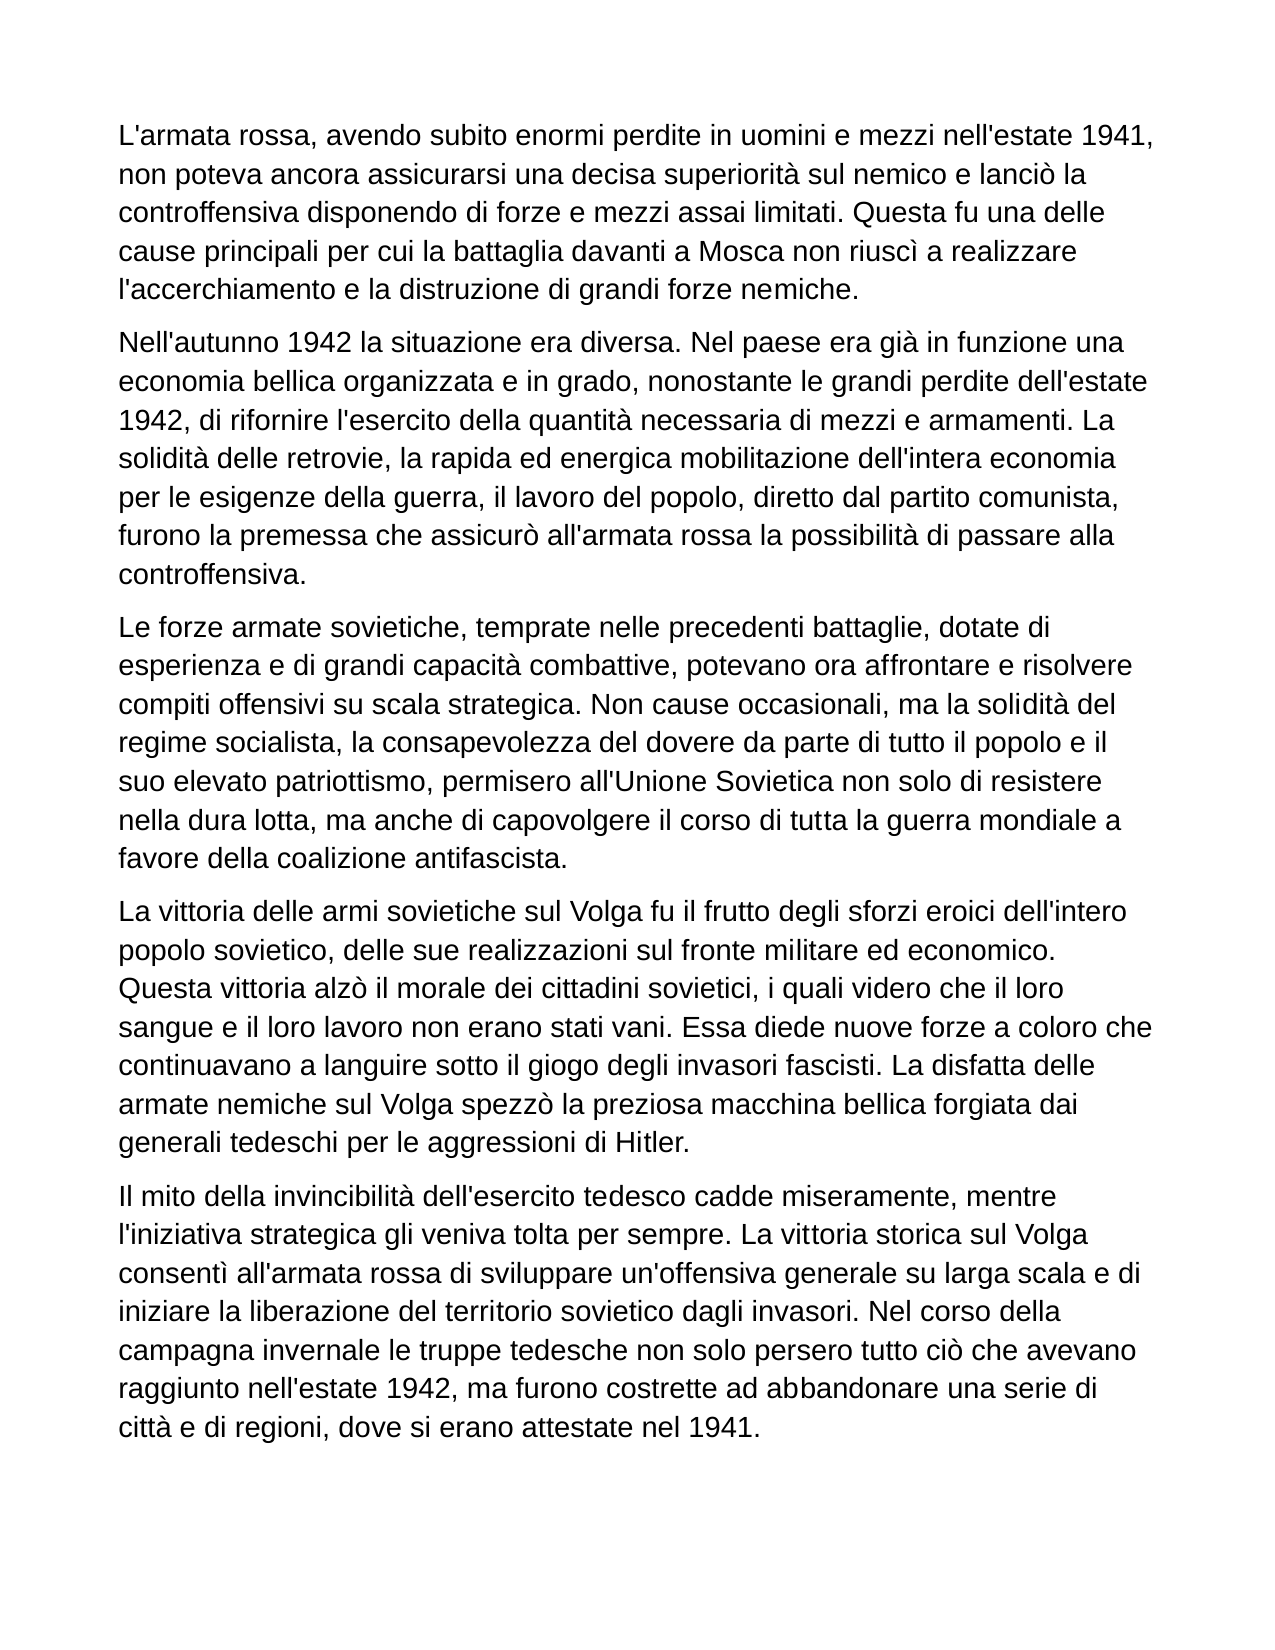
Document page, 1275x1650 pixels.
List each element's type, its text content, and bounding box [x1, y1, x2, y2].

text La vittoria delle armi sovietiche sul Volga fu il frutto degli sforzi eroici dell'intero popolo sovietico, delle sue realizzazioni sul fronte mi­litare ed economico. Questa vittoria alzò il mo­rale dei cittadini sovietici, i quali videro che il loro sangue e il loro lavoro non erano stati vani. Essa diede nuove forze a coloro che con­tinuavano a languire sotto il giogo degli inva­sori fascisti. La disfatta delle armate nemiche sul Volga spezzò la preziosa macchina bellica forgiata dai generali tedeschi per le aggressioni di Hi­tler. [118, 894, 1157, 1159]
text Le forze armate sovietiche, temprate nelle precedenti battaglie, dotate di esperienza e di grandi capacità combattive, potevano ora af­frontare e risolvere compiti offensivi su scala strategica. Non cause occasionali, ma la soli­dità del regime socialista, la consapevolezza del dovere da parte di tutto il popolo e il suo elevato patriottismo, permisero all'Unio­ne Sovietica non solo di resistere nella dura lotta, ma anche di capovolgere il corso di tut­ta la guerra mondiale a favore della coalizione antifascista. [118, 610, 1157, 874]
text Il mito della invincibilità dell'esercito te­desco cadde miseramente, mentre l'iniziativa strategica gli veniva tolta per sempre. La vit­toria storica sul Volga consentì all'armata ros­sa di sviluppare un'of­fen­siva generale su lar­ga scala e di iniziare la liberazione del terri­torio sovietico dagli invasori. Nel corso della campagna invernale le truppe tedesche non solo persero tutto ciò che avevano raggiunto nell'estate 1942, ma furono costrette ad ab­bandonare una serie di città e di regioni, do­ve si erano attestate nel 1941. [118, 1178, 1157, 1443]
text L'armata rossa, avendo subito enormi perdite in uomini e mezzi nell'estate 1941, non poteva ancora assicurarsi una decisa superiorità sul nemico e lanciò la controffensiva disponendo di forze e mezzi assai limitati. Questa fu una delle cause principali per cui la battaglia da­vanti a Mosca non riuscì a realizzare l'accer­chiamento e la distruzione di grandi forze ne­miche. [118, 118, 1157, 306]
text Nell'autunno 1942 la situazione era diversa. Nel paese era già in funzione una eco­nomia bellica organizzata e in grado, nono­stante le grandi perdite dell'estate 1942, di ri­fornire l'esercito della quantità necessaria di mezzi e armamenti. La solidità delle retrovie, la rapida ed energica mobilitazione dell'intera economia per le esigenze della guerra, il lavo­ro del popolo, diretto dal partito comunista, furono la premessa che assicurò all'armata rossa la possibilità di passare alla controffensiva. [118, 325, 1157, 590]
